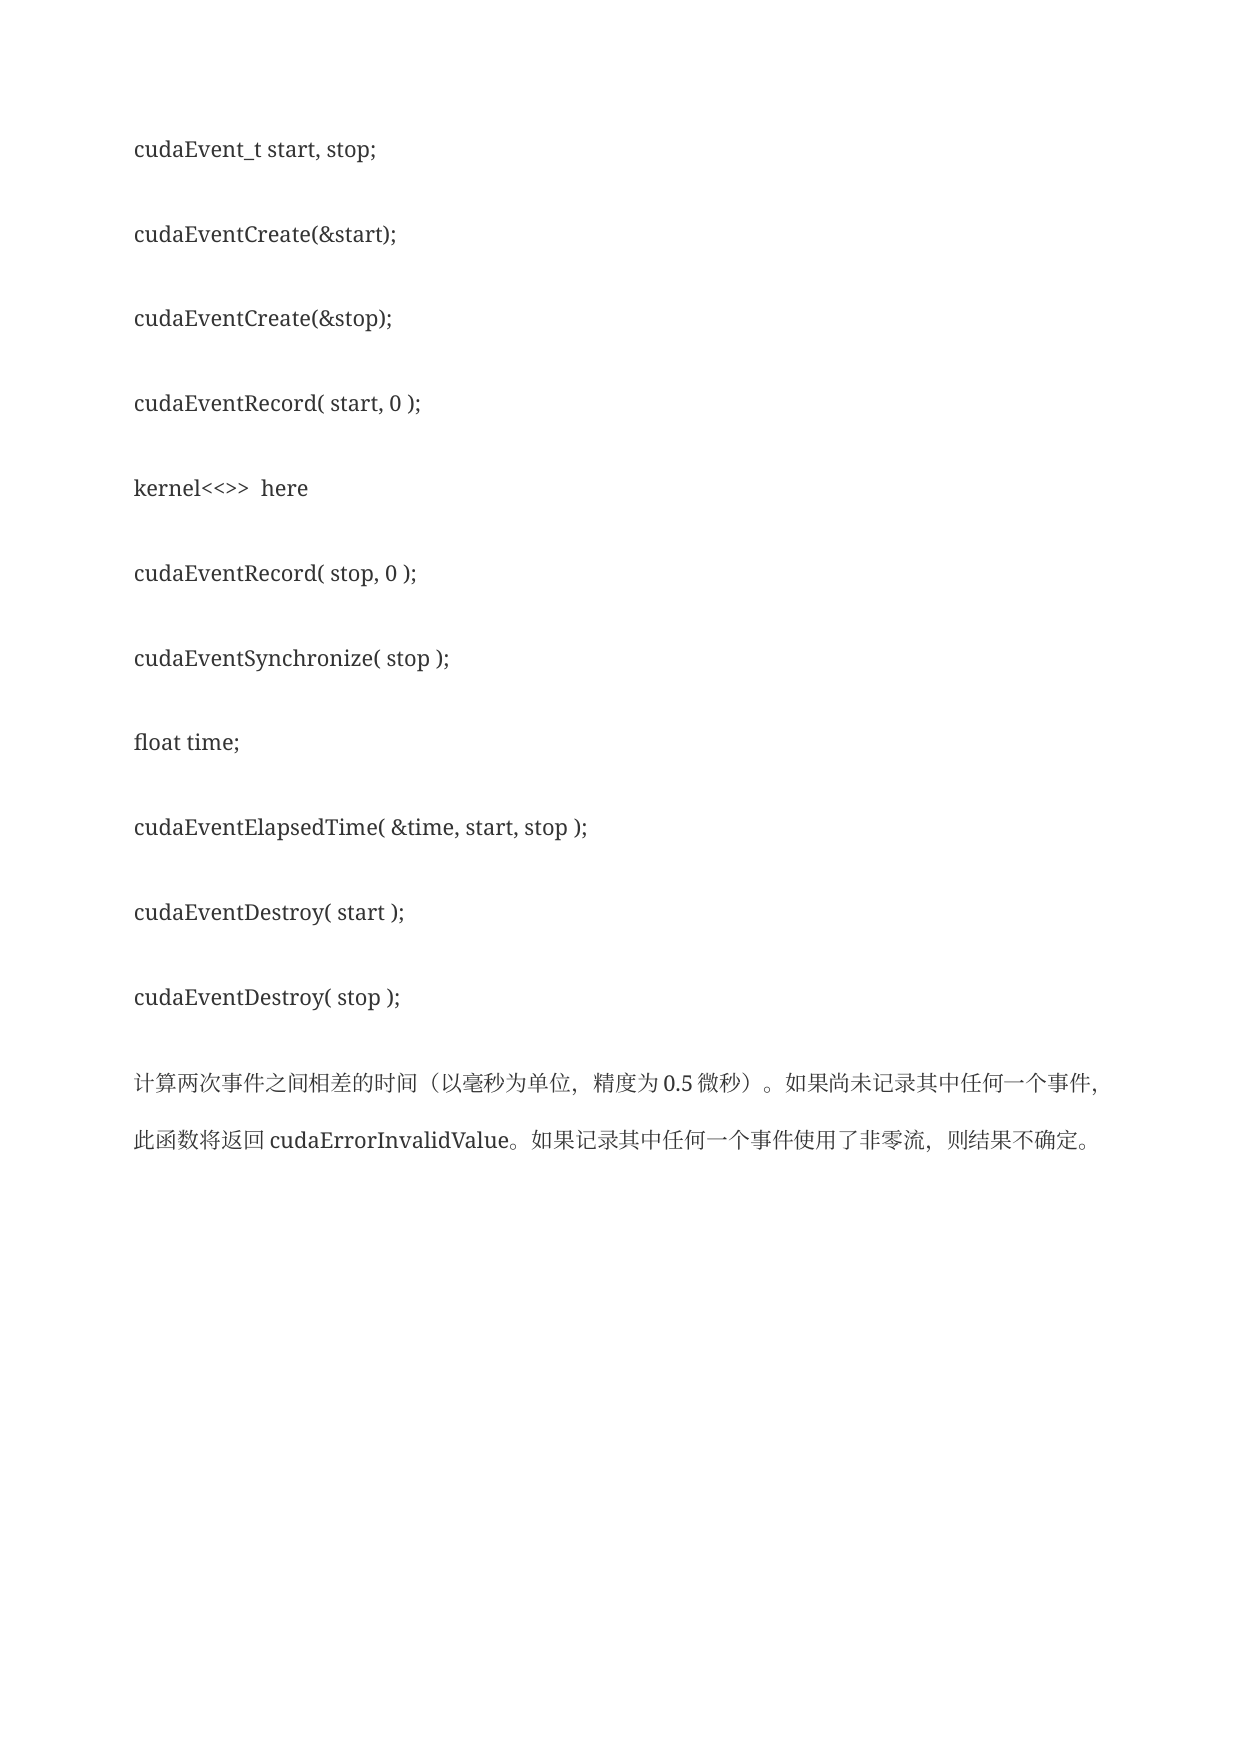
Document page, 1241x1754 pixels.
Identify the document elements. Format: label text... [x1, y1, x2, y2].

text cudaEventRecord( stop, 0 ); [134, 558, 1106, 587]
text cudaEventCreate(&start); [134, 218, 1106, 248]
text cudaEventElapsedTime( &time, start, stop ); [134, 812, 1106, 842]
text cudaEventDestroy( stop ); [134, 982, 1106, 1011]
text kernel<<>> here [134, 473, 1106, 503]
text float time; [134, 727, 1106, 757]
text cudaEventSynchronize( stop ); [134, 642, 1106, 672]
text cudaEventRecord( start, 0 ); [134, 388, 1106, 418]
text 计算两次事件之间相差的时间（以毫秒为单位，精度为0.5微秒）。如果尚未记录其中任何一个事件，此函数将返回cudaErrorInvalidValue。如果记录其中任何一个事件使用了非零流，则结果不确定。 [134, 1066, 1106, 1155]
text cudaEventCreate(&stop); [134, 303, 1106, 333]
text cudaEventDestroy( start ); [134, 897, 1106, 927]
text cudaEvent_t start, stop; [134, 134, 1106, 163]
